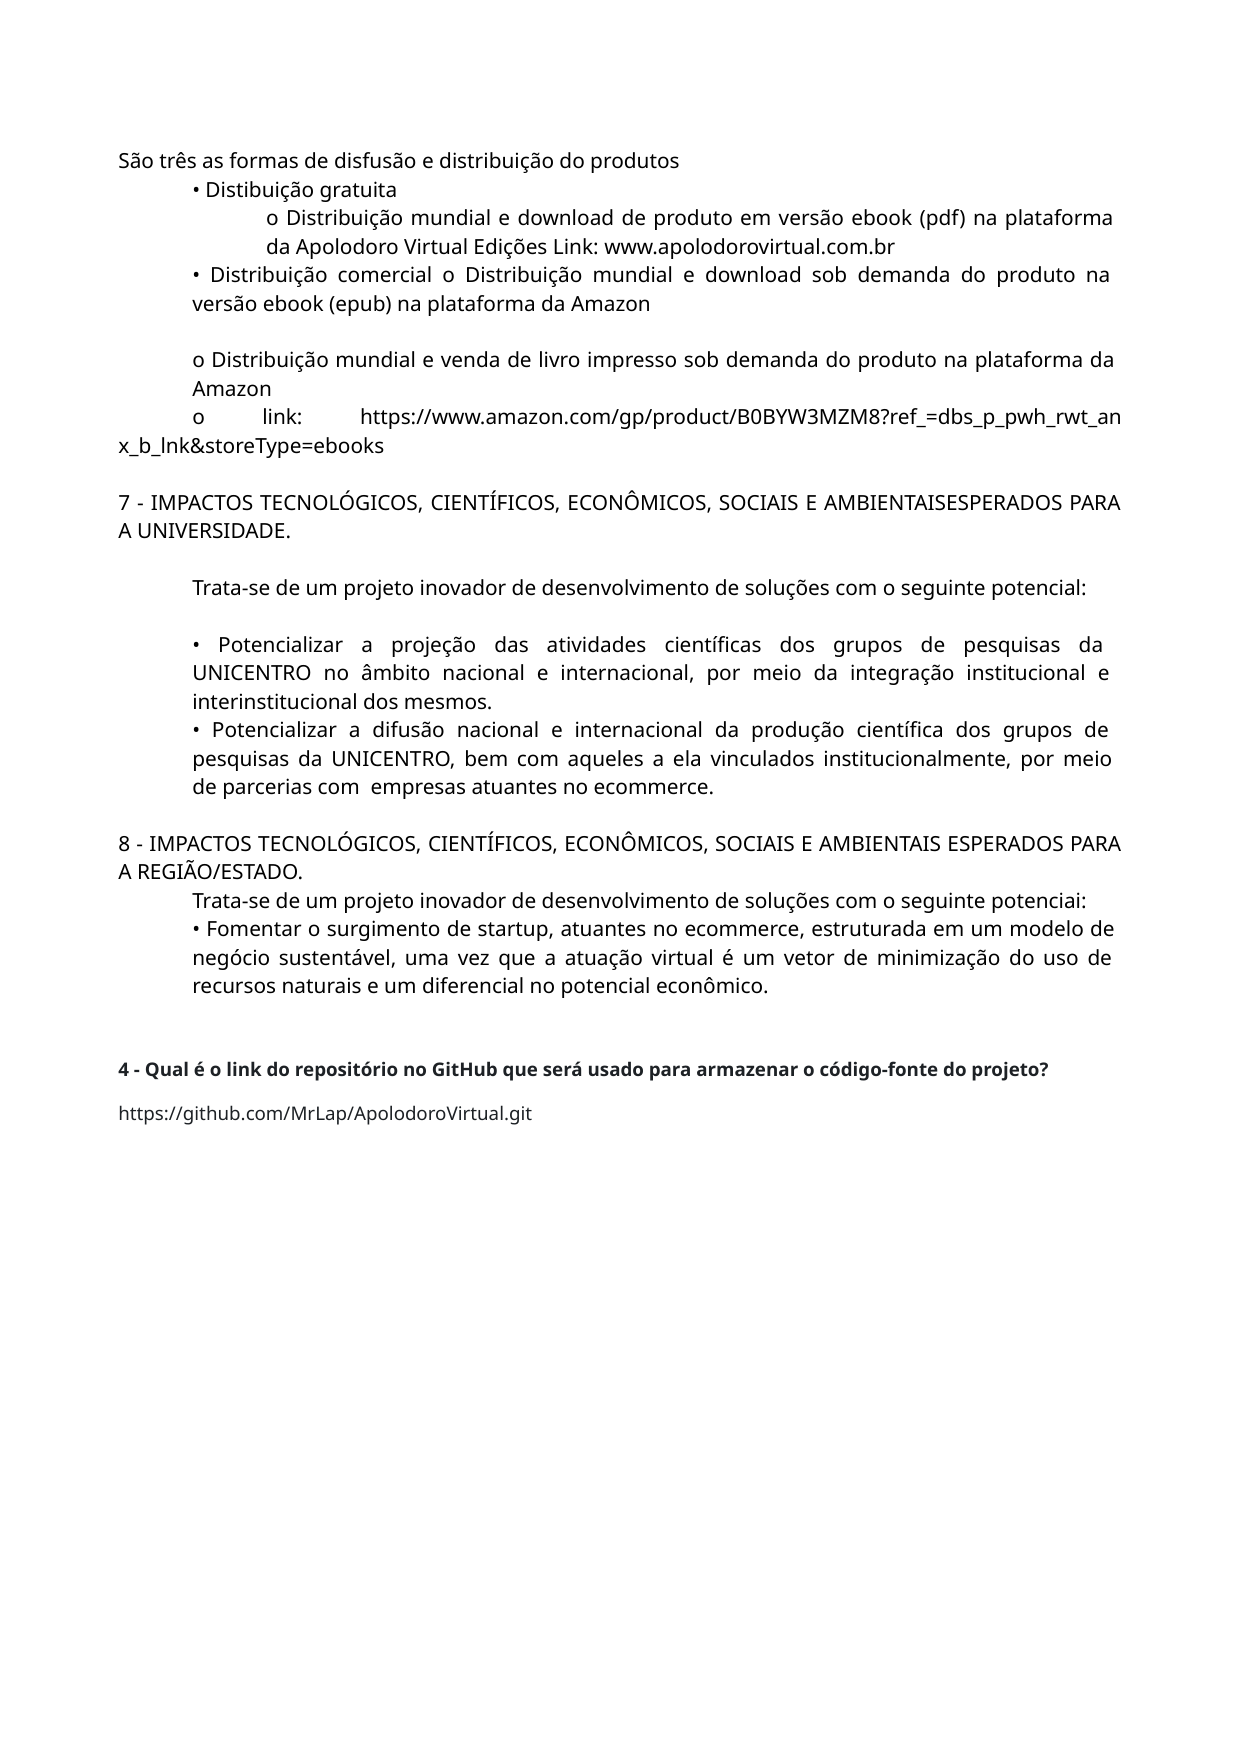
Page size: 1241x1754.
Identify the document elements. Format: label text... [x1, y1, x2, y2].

text • Potencializar a projeção das atividades científicas dos grupos de pesquisas da UNICENTRO no âmbito nacional e internacional, por meio da integração institucional e interinstitucional dos mesmos. [118, 630, 1122, 715]
text São três as formas de disfusão e distribuição do produtos [118, 147, 1122, 175]
text 8 - IMPACTOS TECNOLÓGICOS, CIENTÍFICOS, ECONÔMICOS, SOCIAIS E AMBIENTAIS ESPERADOS PARA A REGIÃO/ESTADO. [118, 829, 1122, 886]
text Trata-se de um projeto inovador de desenvolvimento de soluções com o seguinte potencial: [118, 573, 1122, 602]
text o Distribuição mundial e venda de livro impresso sob demanda do produto na plataforma da Amazon [118, 346, 1122, 402]
text • Potencializar a difusão nacional e internacional da produção científica dos grupos de pesquisas da UNICENTRO, bem com aqueles a ela vinculados institucionalmente, por meio de parcerias com empresas atuantes no ecommerce. [118, 715, 1122, 801]
text o link: https://www.amazon.com/gp/product/B0BYW3MZM8?ref_=dbs_p_pwh_rwt_an x_b_lnk&storeType=ebooks [118, 402, 1122, 459]
text 7 - IMPACTOS TECNOLÓGICOS, CIENTÍFICOS, ECONÔMICOS, SOCIAIS E AMBIENTAISESPERADOS PARA A UNIVERSIDADE. [118, 488, 1122, 545]
text https://github.com/MrLap/ApolodoroVirtual.git [118, 1100, 1122, 1126]
text • Distibuição gratuita [118, 175, 1122, 203]
text Trata-se de um projeto inovador de desenvolvimento de soluções com o seguinte potenciai: [118, 886, 1122, 914]
text 4 - Qual é o link do repositório no GitHub que será usado para armazenar o código-fonte do projeto? [118, 1057, 1122, 1082]
text o Distribuição mundial e download de produto em versão ebook (pdf) na plataforma da Apolodoro Virtual Edições Link: www.apolodorovirtual.com.br [118, 203, 1122, 260]
text • Fomentar o surgimento de startup, atuantes no ecommerce, estruturada em um modelo de negócio sustentável, uma vez que a atuação virtual é um vetor de minimização do uso de recursos naturais e um diferencial no potencial econômico. [118, 914, 1122, 1000]
text • Distribuição comercial o Distribuição mundial e download sob demanda do produto na versão ebook (epub) na plataforma da Amazon [118, 260, 1122, 317]
